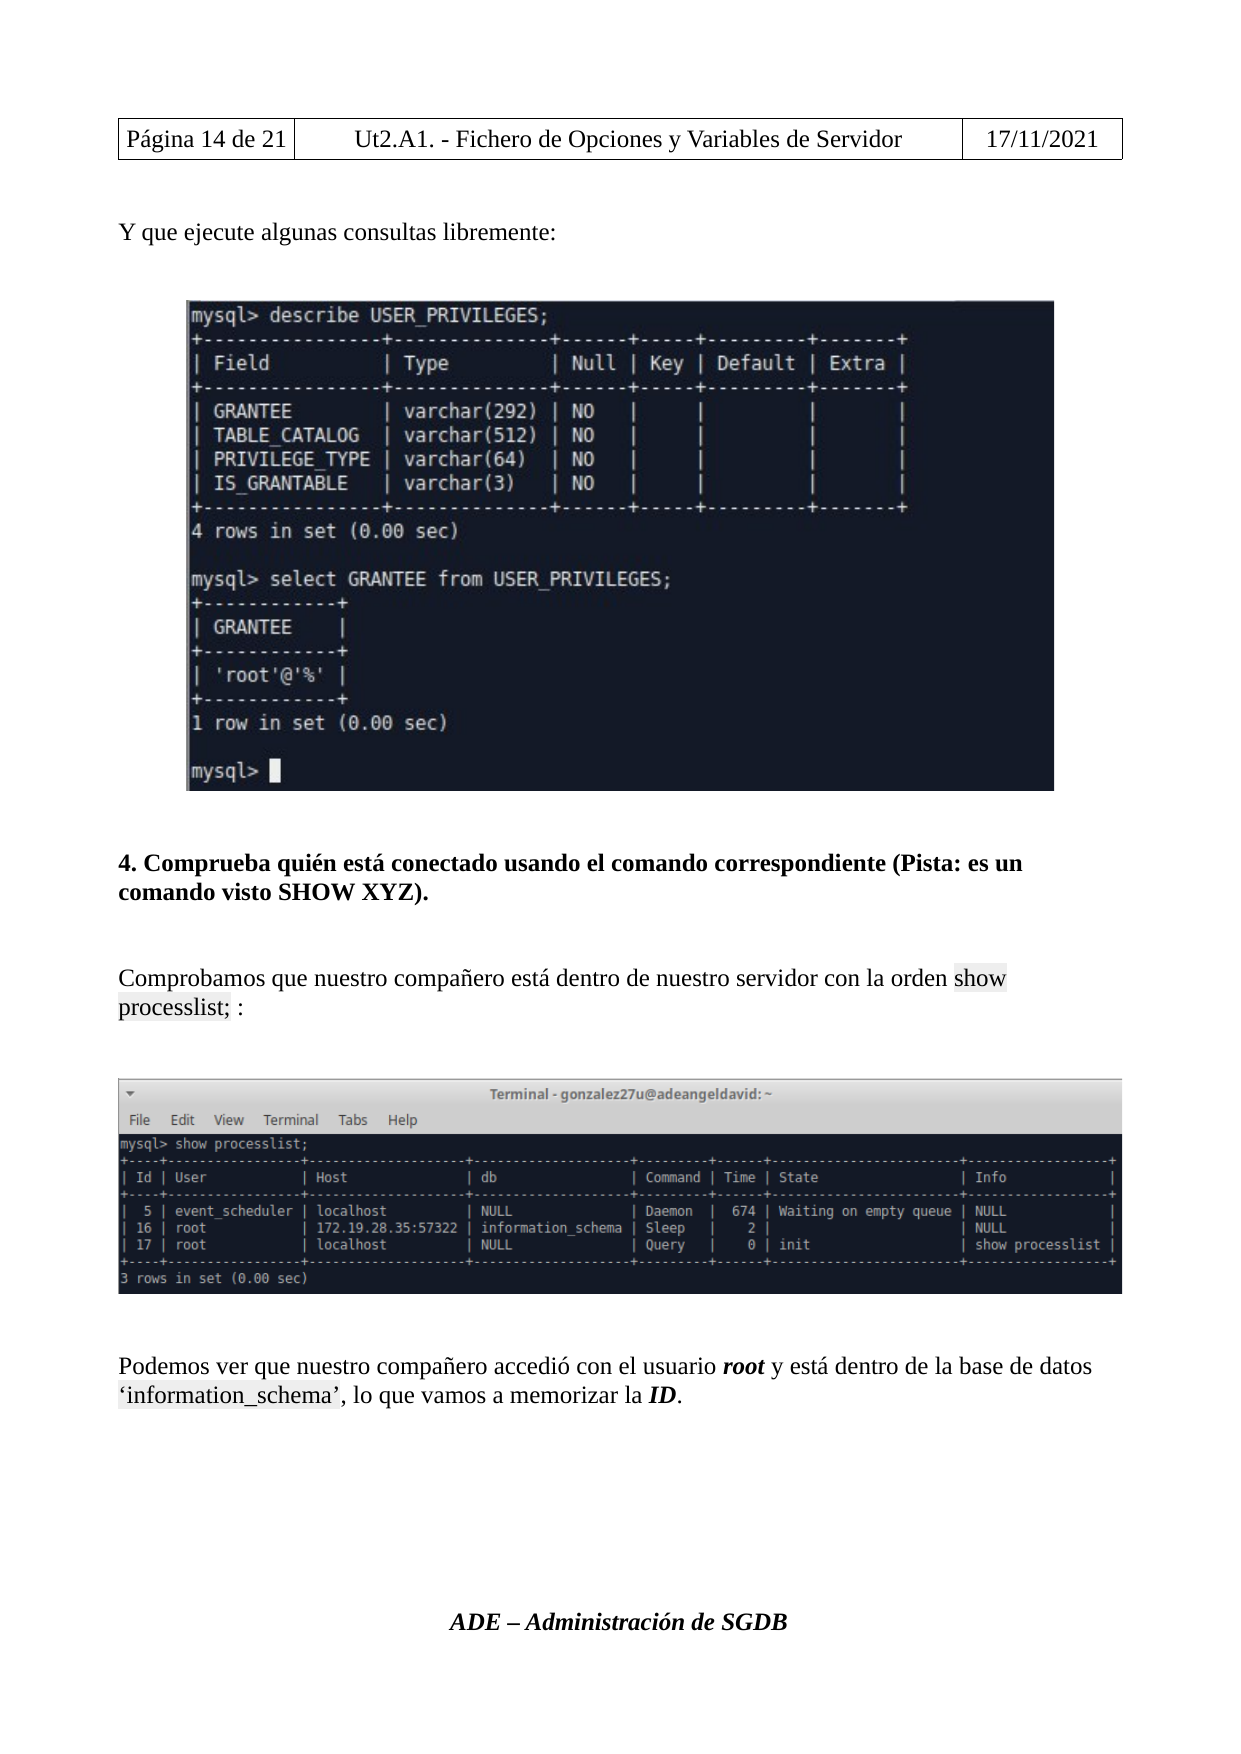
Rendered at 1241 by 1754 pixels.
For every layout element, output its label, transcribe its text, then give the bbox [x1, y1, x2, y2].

text Y que ejecute algunas consultas libremente: [118, 217, 1122, 246]
text Podemos ver que nuestro compañero accedió con el usuario root y está dentro de la base de datos ‘information_schema’, lo que vamos a memorizar la ID. [118, 1351, 1122, 1409]
text 4. Comprueba quién está conectado usando el comando correspondiente (Pista: es un comando visto SHOW XYZ). [118, 848, 1122, 906]
text Comprobamos que nuestro compañero está dentro de nuestro servidor con la orden show processlist; : [118, 963, 1122, 1021]
picture [186, 300, 1055, 791]
picture [118, 1078, 1123, 1294]
